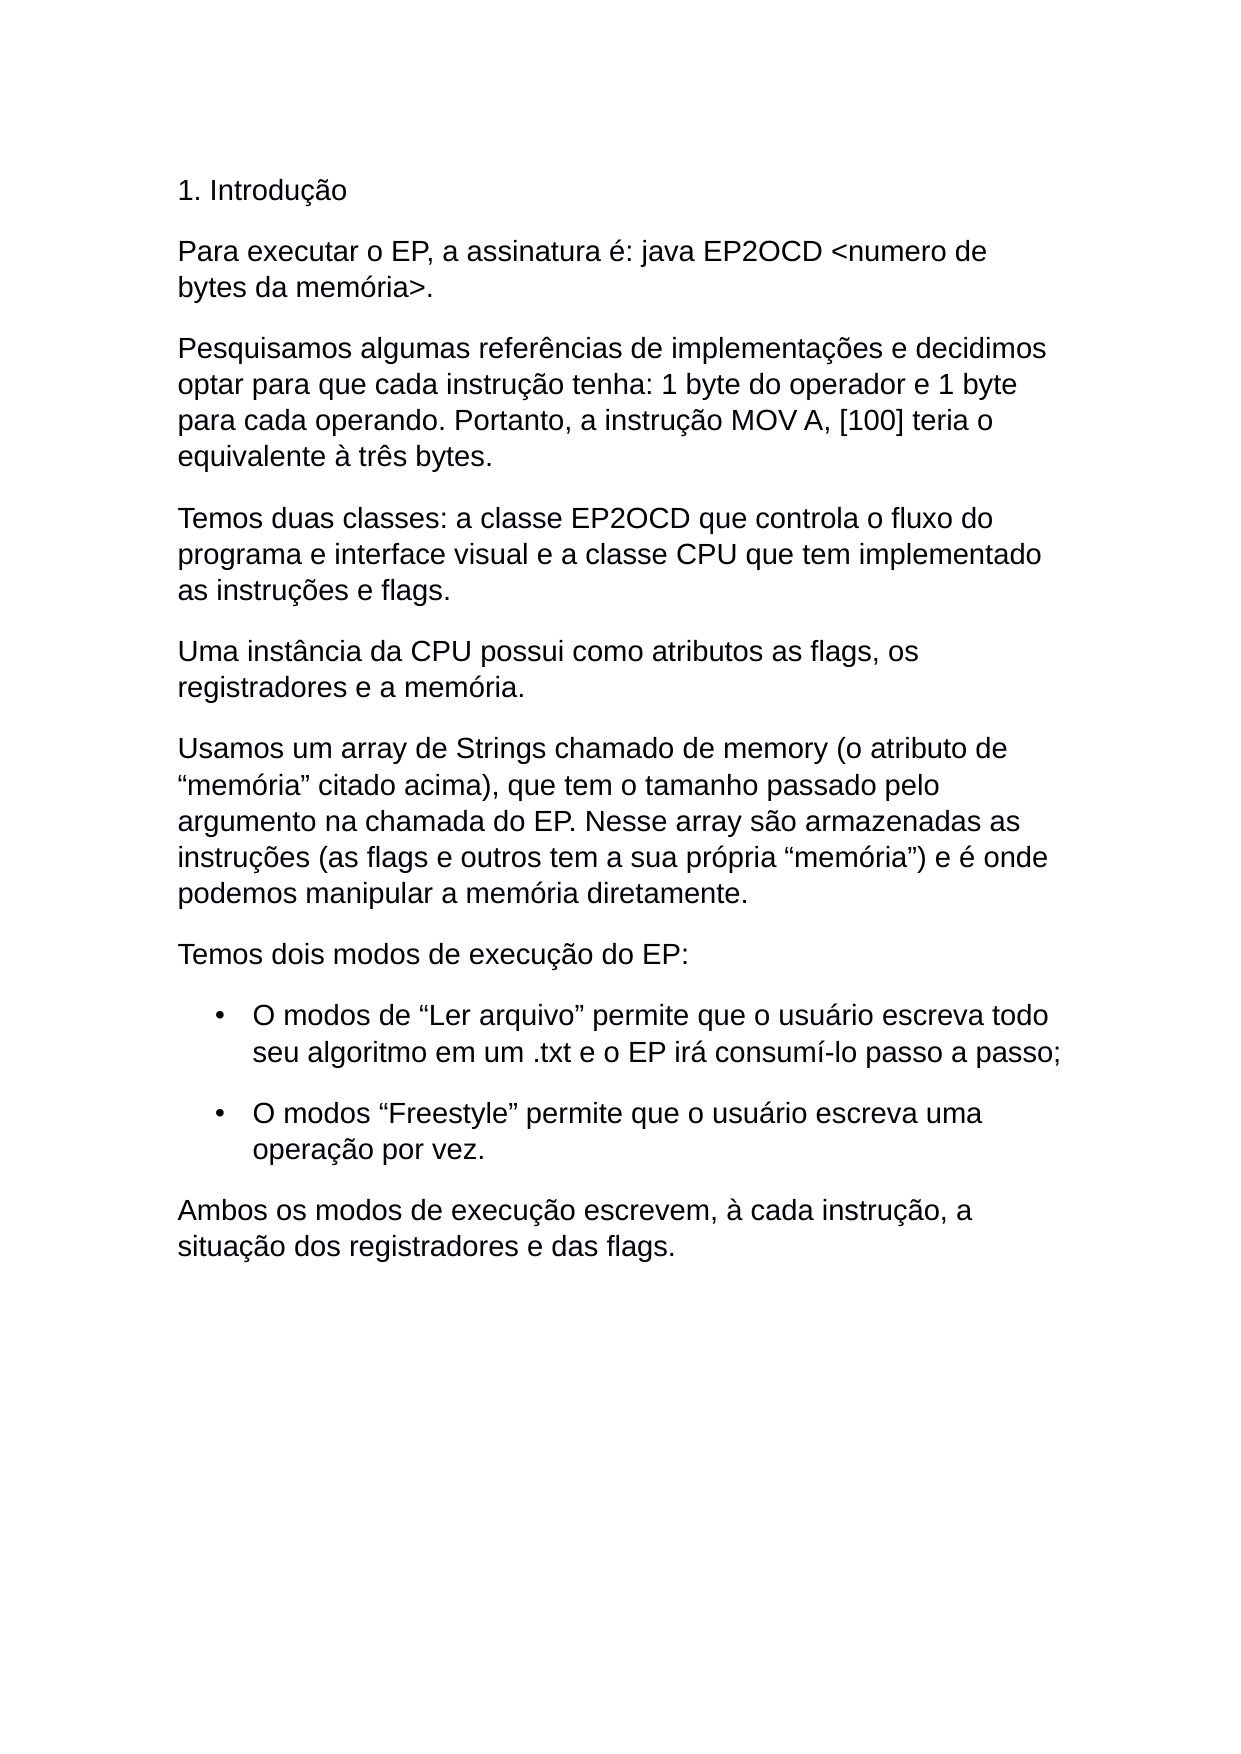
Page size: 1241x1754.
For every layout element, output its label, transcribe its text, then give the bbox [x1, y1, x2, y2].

subtitle 1. Introdução [177, 173, 1063, 206]
subtitle Usamos um array de Strings chamado de memory (o atributo de “memória” citado acima), que tem o tamanho passado pelo argumento na chamada do EP. Nesse array são armazenadas as instruções (as flags e outros tem a sua própria “memória”) e é onde podemos manipular a memória diretamente. [177, 731, 1063, 909]
subtitle O modos “Freestyle” permite que o usuário escreva uma operação por vez. [215, 1096, 1063, 1166]
subtitle Para executar o EP, a assinatura é: java EP2OCD <numero de bytes da memória>. [177, 234, 1063, 303]
subtitle Ambos os modos de execução escrevem, à cada instrução, a situação dos registradores e das flags. [177, 1193, 1063, 1263]
subtitle O modos de “Ler arquivo” permite que o usuário escreva todo seu algoritmo em um .txt e o EP irá consumí-lo passo a passo; [215, 998, 1063, 1068]
subtitle Uma instância da CPU possui como atributos as flags, os registradores e a memória. [177, 634, 1063, 704]
subtitle Pesquisamos algumas referências de implementações e decidimos optar para que cada instrução tenha: 1 byte do operador e 1 byte para cada operando. Portanto, a instrução MOV A, [100] teria o equivalente à três bytes. [177, 331, 1063, 473]
subtitle Temos dois modos de execução do EP: [177, 937, 1063, 971]
subtitle Temos duas classes: a classe EP2OCD que controla o fluxo do programa e interface visual e a classe CPU que tem implementado as instruções e flags. [177, 501, 1063, 606]
